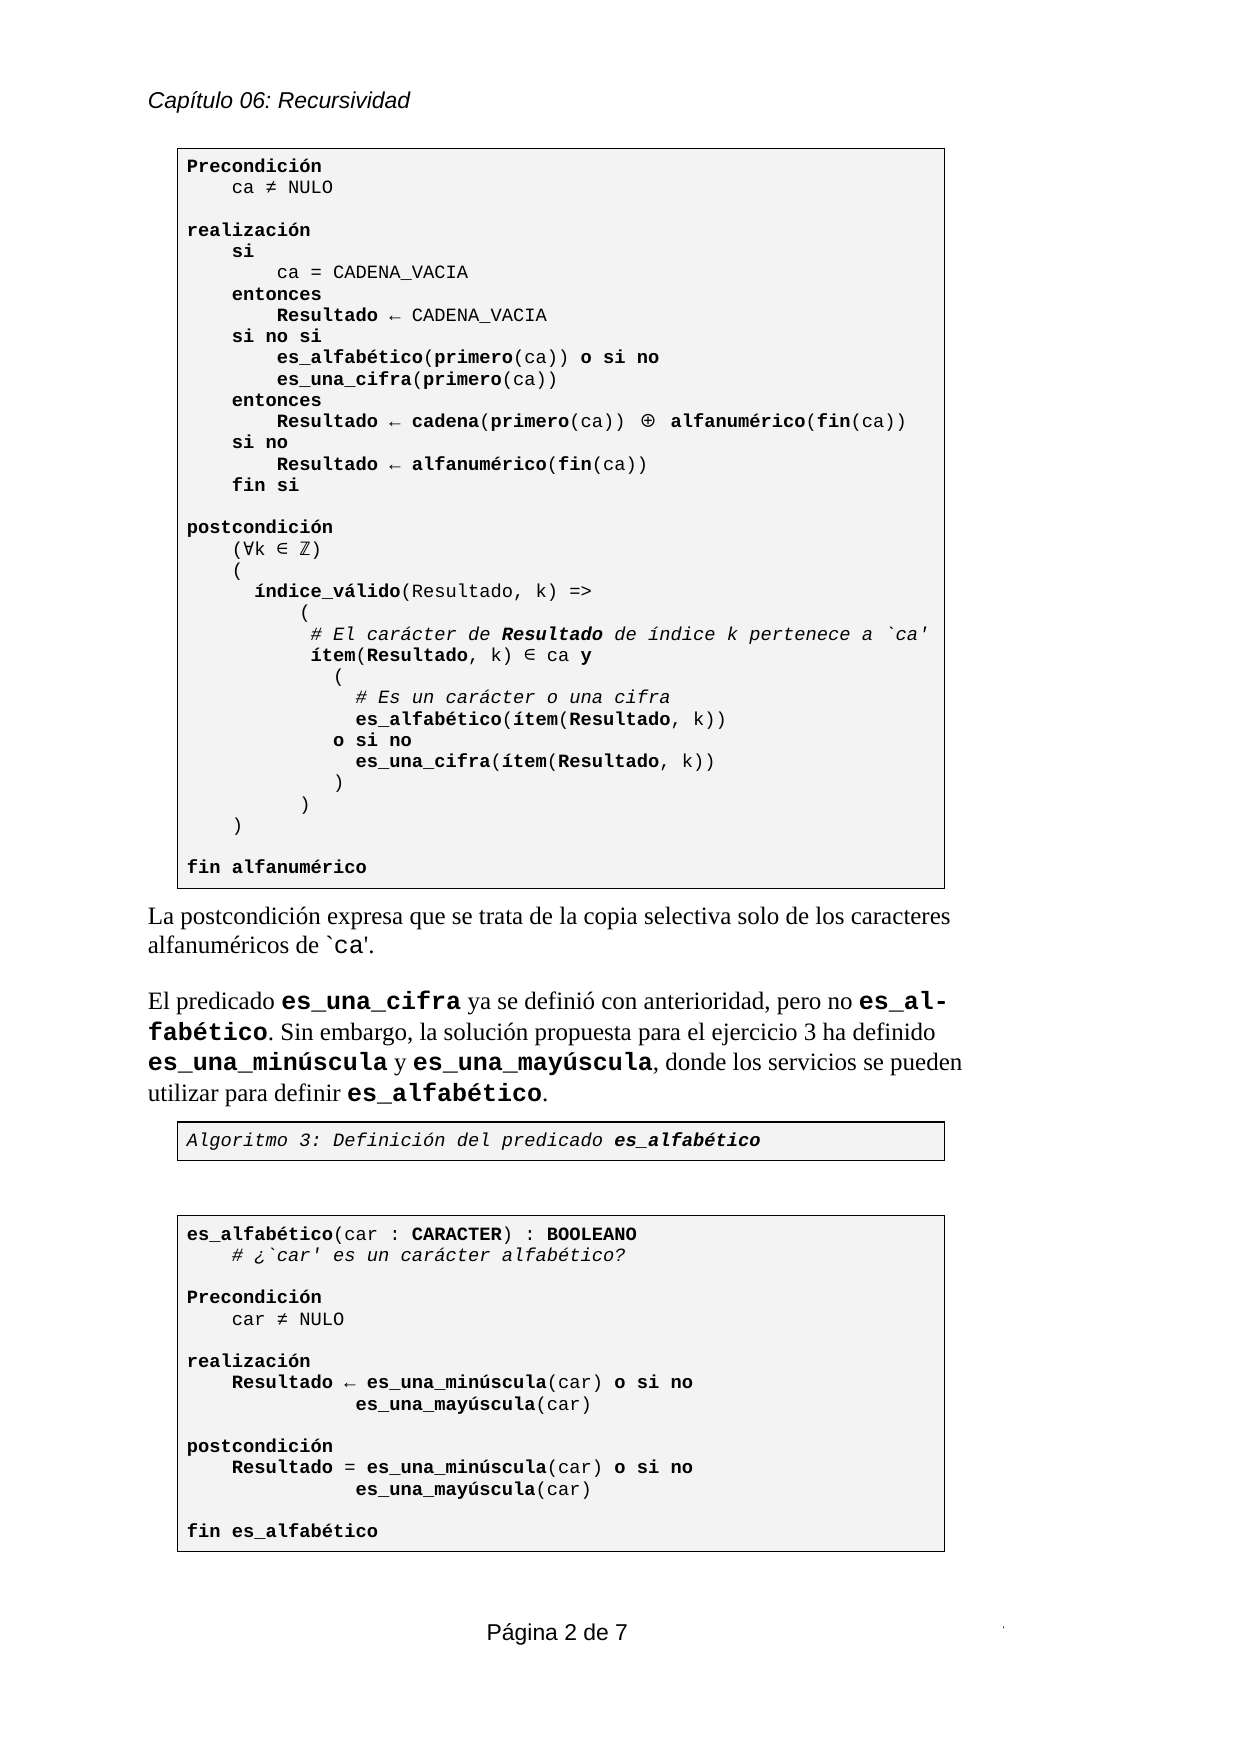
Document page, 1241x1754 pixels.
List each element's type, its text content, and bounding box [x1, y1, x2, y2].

text Precondición ca ≠ NULO realización si ca = CADENA_VACIA entonces Resultado ← CADENA_VACIA si no si es_alfabético(primero(ca)) o si no es_una_cifra(primero(ca)) entonces Resultado ← cadena(primero(ca)) ⊕ alfanumérico(fin(ca)) si no Resultado ← alfanumérico(fin(ca)) fin si postcondición (∀k ∈ ℤ) ( índice_válido(Resultado, k) => ( # El carácter de Resultado de índice k pertenece a `ca' ítem(Resultado, k) ∈ ca y ( # Es un carácter o una cifra es_alfabético(ítem(Resultado, k)) o si no es_una_cifra(ítem(Resultado, k)) ) ) ) fin alfanumérico [178, 149, 944, 888]
text La postcondición expresa que se trata de la copia selectiva solo de los caracteres alfanuméricos de `ca'. [148, 901, 1004, 961]
text El predicado es_una_cifra ya se definió con anterioridad, pero no es_al­fabético. Sin embargo, la solución propuesta para el ejercicio 3 ha definido es_una_minúscula y es_una_mayúscula, donde los servicios se pueden utilizar para definir es_alfabético. [148, 986, 1004, 1109]
text es_alfabético(car : CARACTER) : BOOLEANO # ¿`car' es un carácter alfabético? Precondición car ≠ NULO realización Resultado ← es_una_minúscula(car) o si no es_una_mayúscula(car) postcondición Resultado = es_una_minúscula(car) o si no es_una_mayúscula(car) fin es_alfabético [178, 1216, 944, 1551]
text Algoritmo 3: Definición del predicado es_alfabético [178, 1123, 944, 1160]
